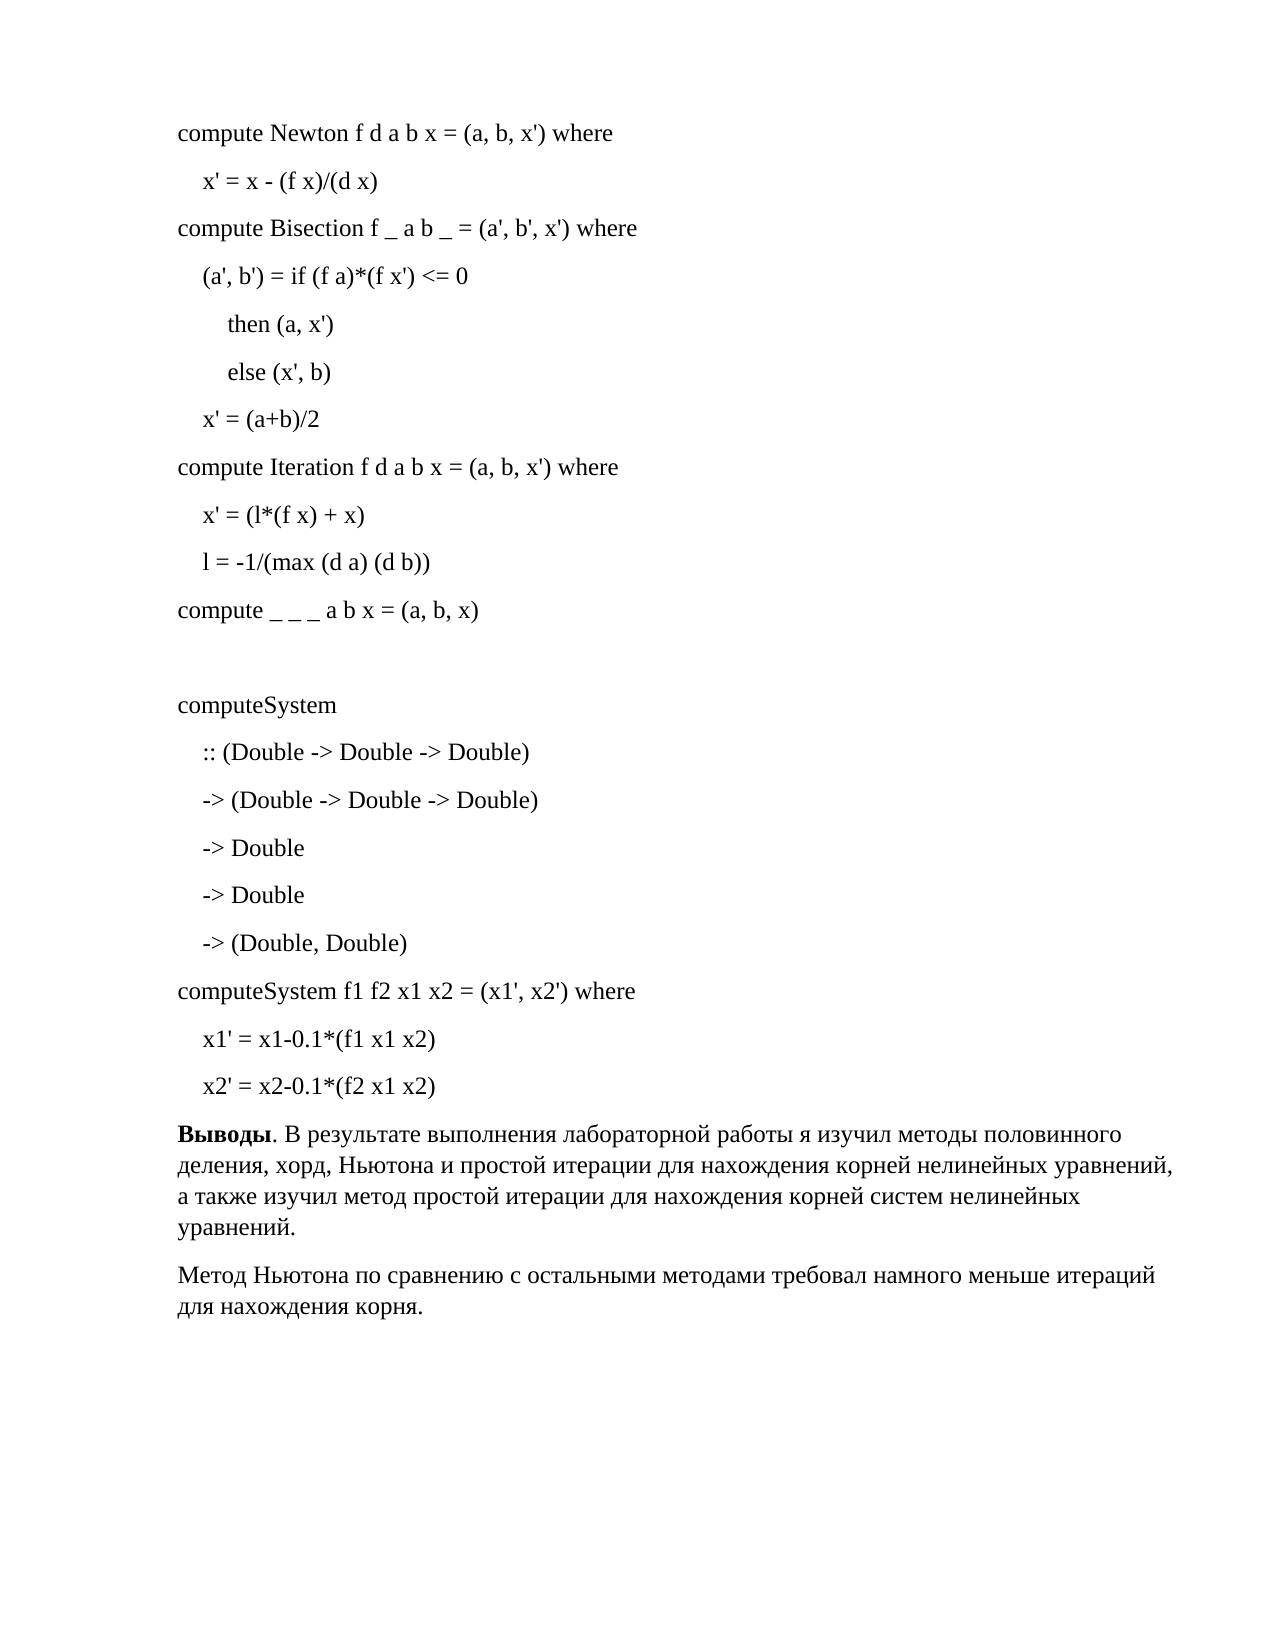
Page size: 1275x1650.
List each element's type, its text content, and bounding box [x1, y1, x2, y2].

text Метод Ньютона по сравнению с остальными методами требовал намного меньше итераций для нахождения корня. [177, 1260, 1186, 1320]
text l = -1/(max (d a) (d b)) [177, 547, 1186, 576]
text compute _ _ _ a b x = (a, b, x) [177, 595, 1186, 624]
text x' = x - (f x)/(d x) [177, 166, 1186, 194]
text computeSystem [177, 690, 1186, 718]
text x2' = x2-0.1*(f2 x1 x2) [177, 1071, 1186, 1100]
text x' = (l*(f x) + x) [177, 500, 1186, 528]
text else (x', b) [177, 357, 1186, 385]
text -> (Double, Double) [177, 928, 1186, 957]
text x1' = x1-0.1*(f1 x1 x2) [177, 1024, 1186, 1052]
text -> Double [177, 833, 1186, 862]
text Выводы. В результате выполнения лабораторной работы я изучил методы половинного деления, хорд, Ньютона и простой итерации для нахождения корней нелинейных уравнений, а также изучил метод простой итерации для нахождения корней систем нелинейных уравнений. [177, 1119, 1186, 1241]
text -> (Double -> Double -> Double) [177, 785, 1186, 814]
text -> Double [177, 881, 1186, 909]
text :: (Double -> Double -> Double) [177, 737, 1186, 766]
text then (a, x') [177, 309, 1186, 338]
text (a', b') = if (f a)*(f x') <= 0 [177, 261, 1186, 290]
text compute Bisection f _ a b _ = (a', b', x') where [177, 213, 1186, 242]
text compute Iteration f d a b x = (a, b, x') where [177, 452, 1186, 481]
text x' = (a+b)/2 [177, 404, 1186, 433]
text compute Newton f d a b x = (a, b, x') where [177, 118, 1186, 147]
text computeSystem f1 f2 x1 x2 = (x1', x2') where [177, 976, 1186, 1005]
